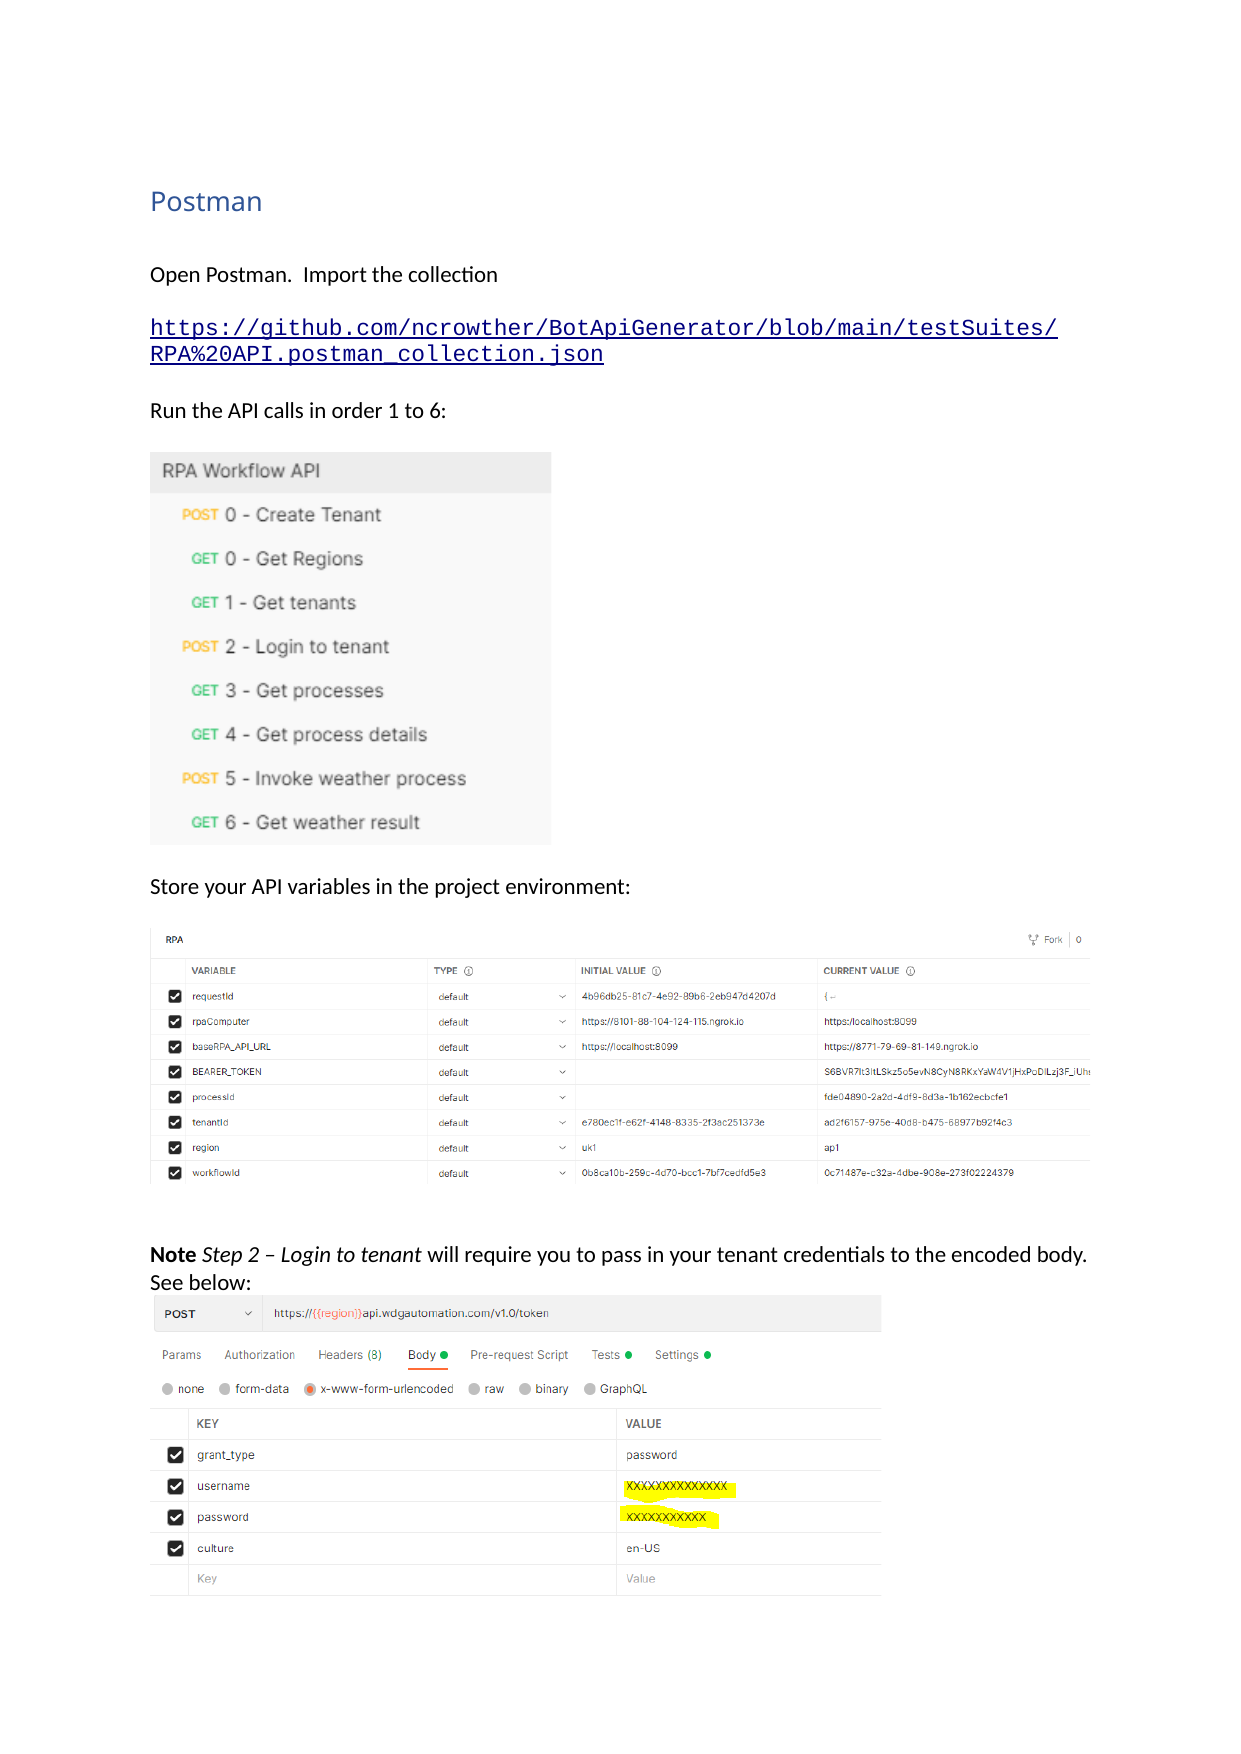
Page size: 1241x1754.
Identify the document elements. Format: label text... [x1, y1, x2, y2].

text Open Postman. Import the collection [150, 260, 1090, 288]
text Store your API variables in the project environment: [150, 872, 1090, 900]
subtitle Postman [150, 182, 1090, 219]
text https://github.com/ncrowther/BotApiGenerator/blob/main/testSuites/RPA%20API.postman_collection.json [150, 316, 1090, 368]
text Run the API calls in order 1 to 6: [150, 396, 1090, 424]
text Note Step 2 – Login to tenant will require you to pass in your tenant credentials to the encoded body. See below: [150, 1240, 1090, 1296]
